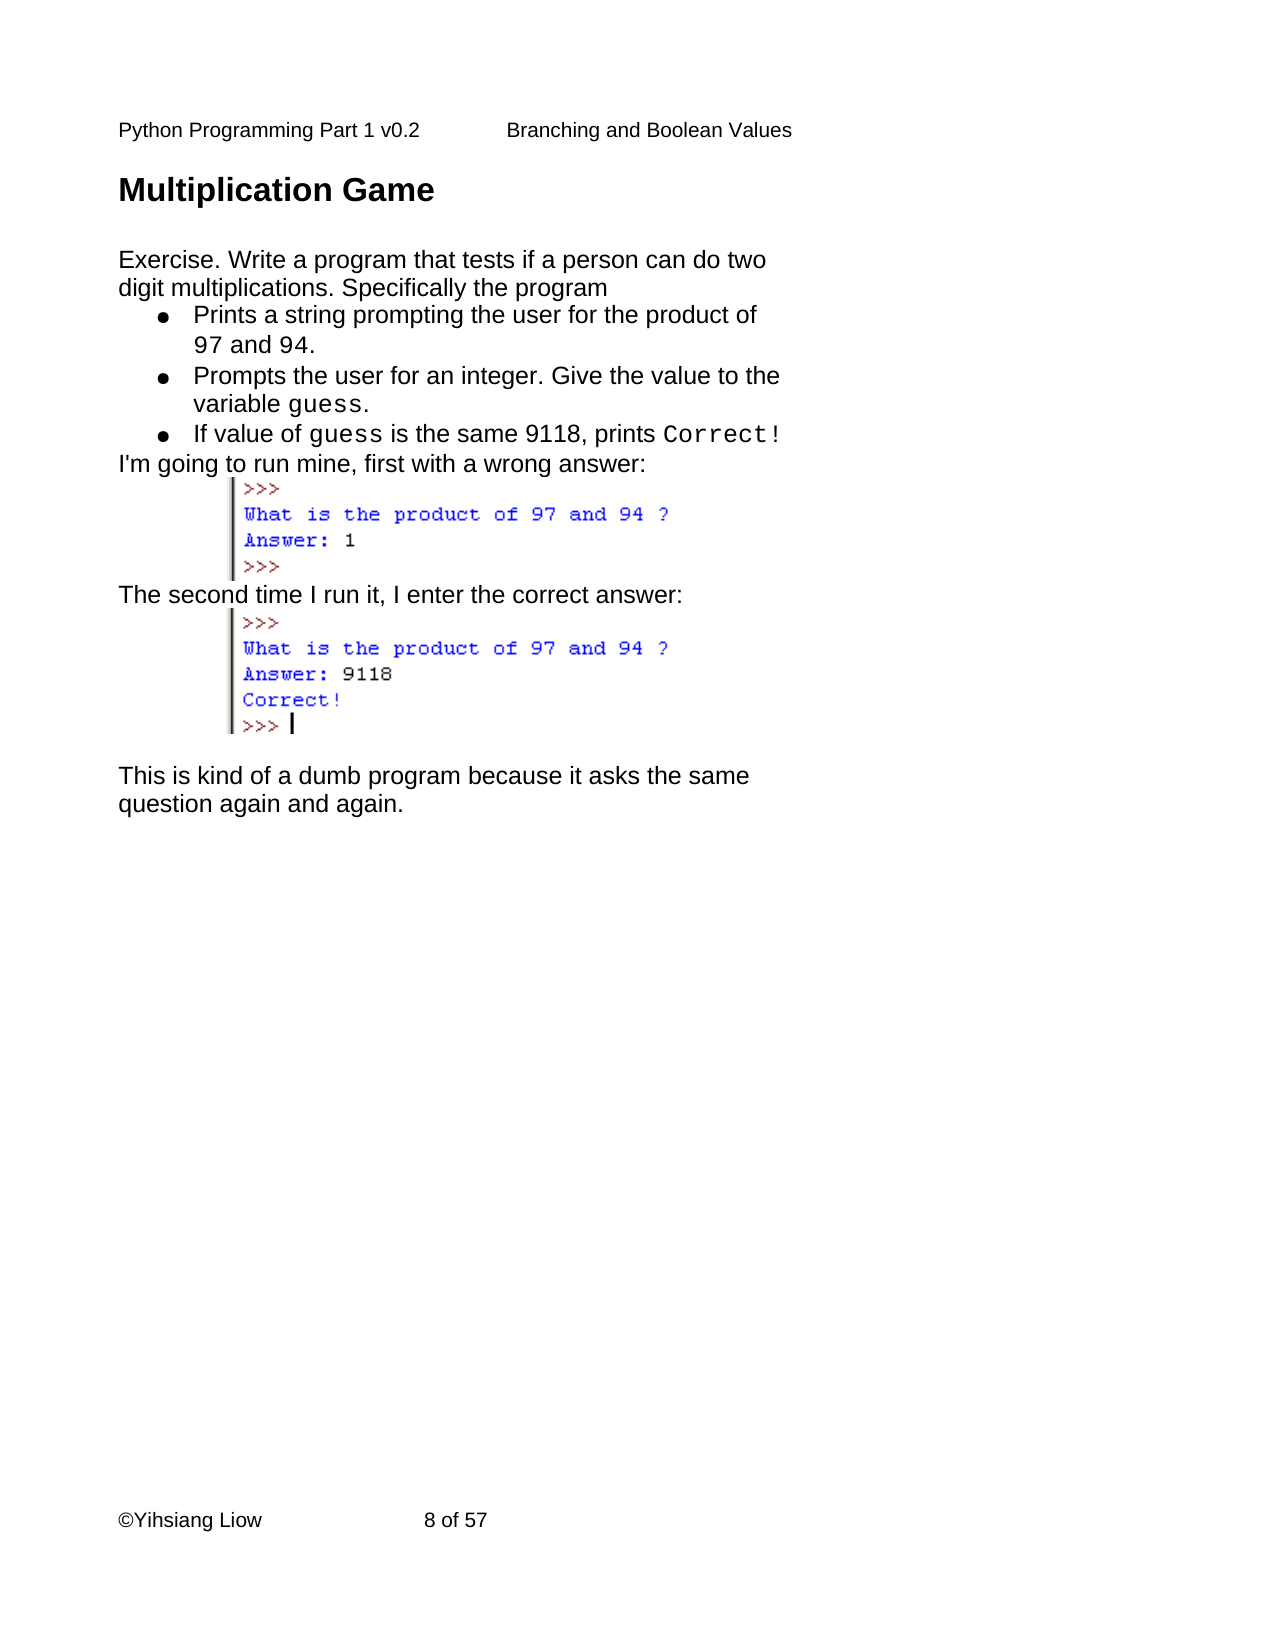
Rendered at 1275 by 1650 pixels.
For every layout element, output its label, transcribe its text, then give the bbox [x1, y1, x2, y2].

text The second time I run it, I enter the correct answer: [118, 477, 793, 608]
list If value of guess is the same 9118, prints Correct! [156, 419, 793, 449]
text Exercise. Write a program that tests if a person can do two digit multiplications. Specifically the program [118, 245, 793, 301]
text I'm going to run mine, first with a wrong answer: [118, 449, 793, 477]
list Prompts the user for an integer. Give the value to the variable guess. [156, 361, 793, 419]
text Multiplication Game [118, 171, 793, 208]
text This is kind of a dumb program because it asks the same question again and again. [118, 762, 793, 817]
list Prints a string prompting the user for the product of 97 and 94. [156, 301, 793, 361]
